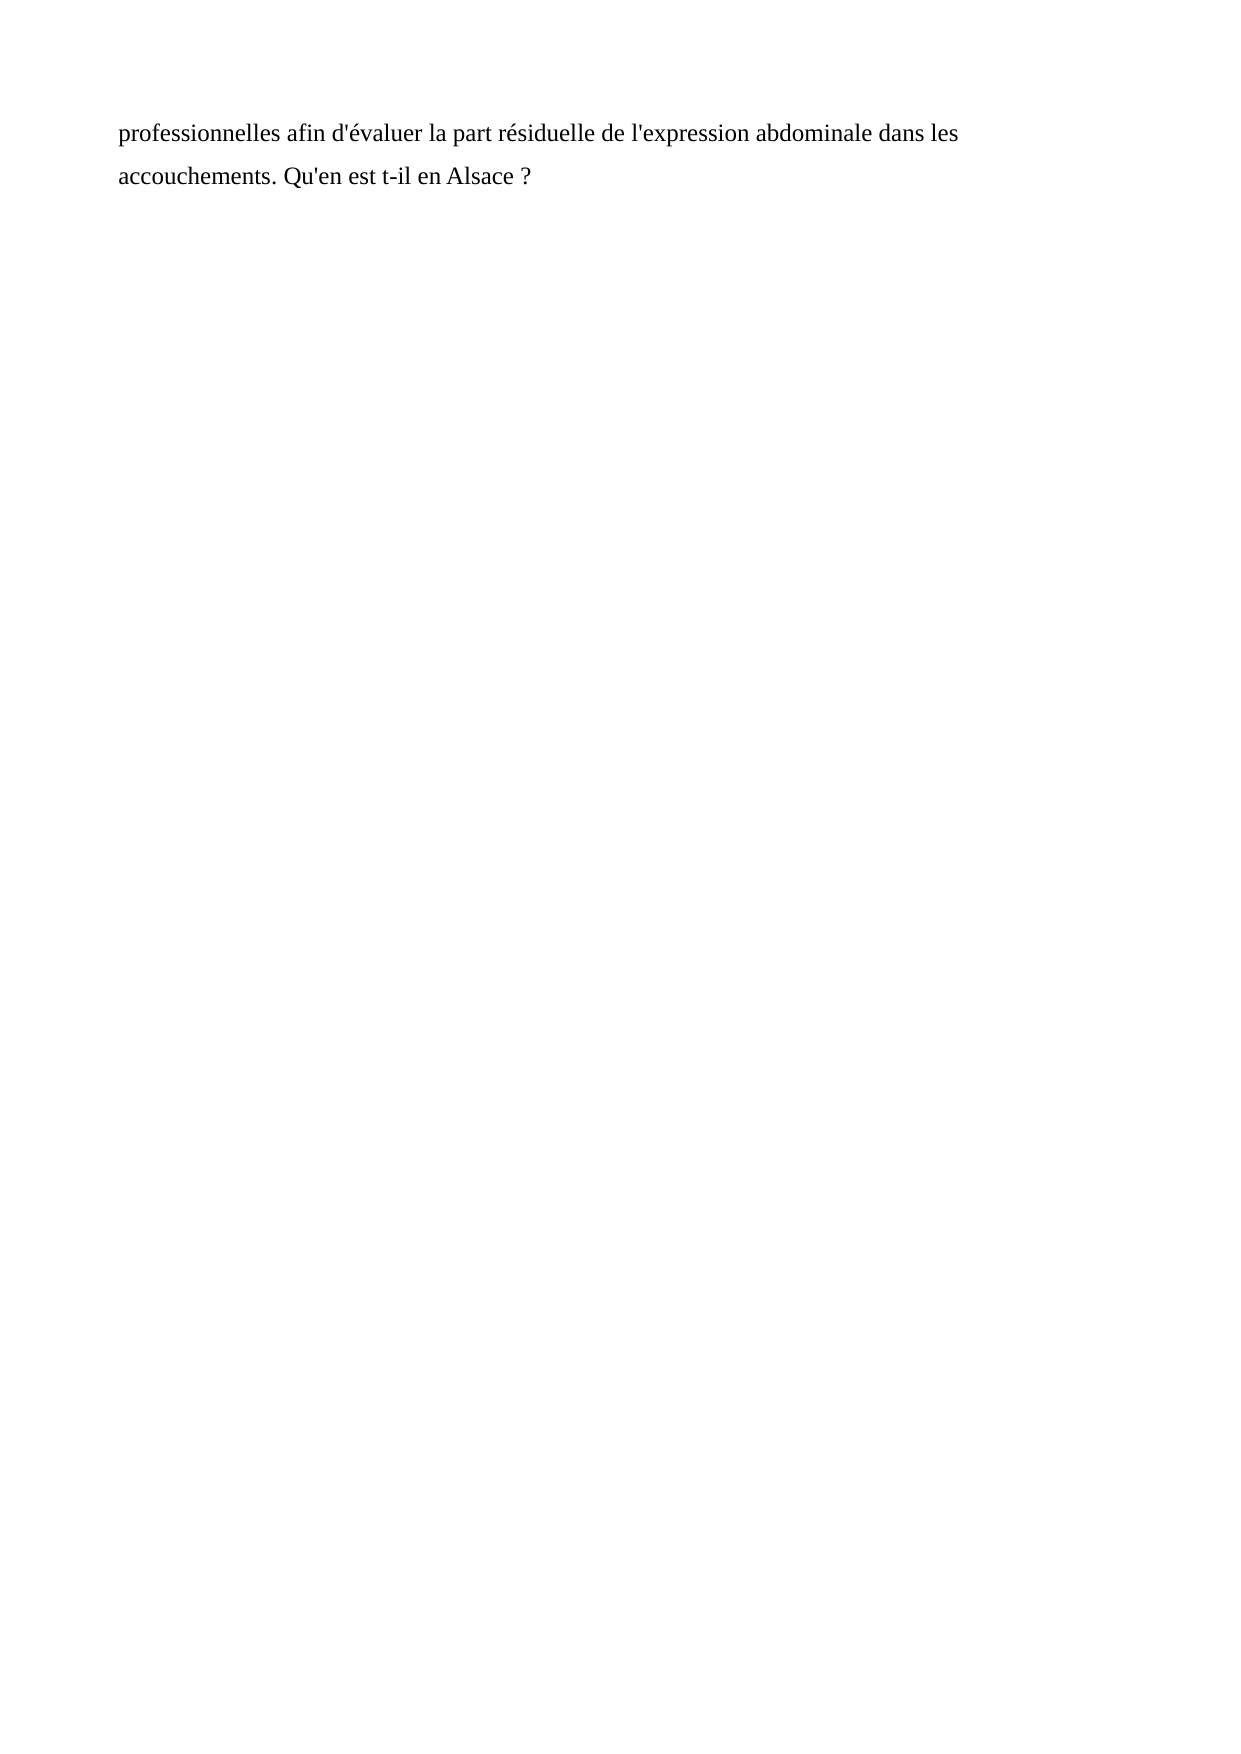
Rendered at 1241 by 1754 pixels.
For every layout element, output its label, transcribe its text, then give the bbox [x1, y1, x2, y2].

text professionnelles afin d'évaluer la part résiduelle de l'expression abdominale dans les accouchements. Qu'en est t-il en Alsace ? [118, 118, 1122, 190]
